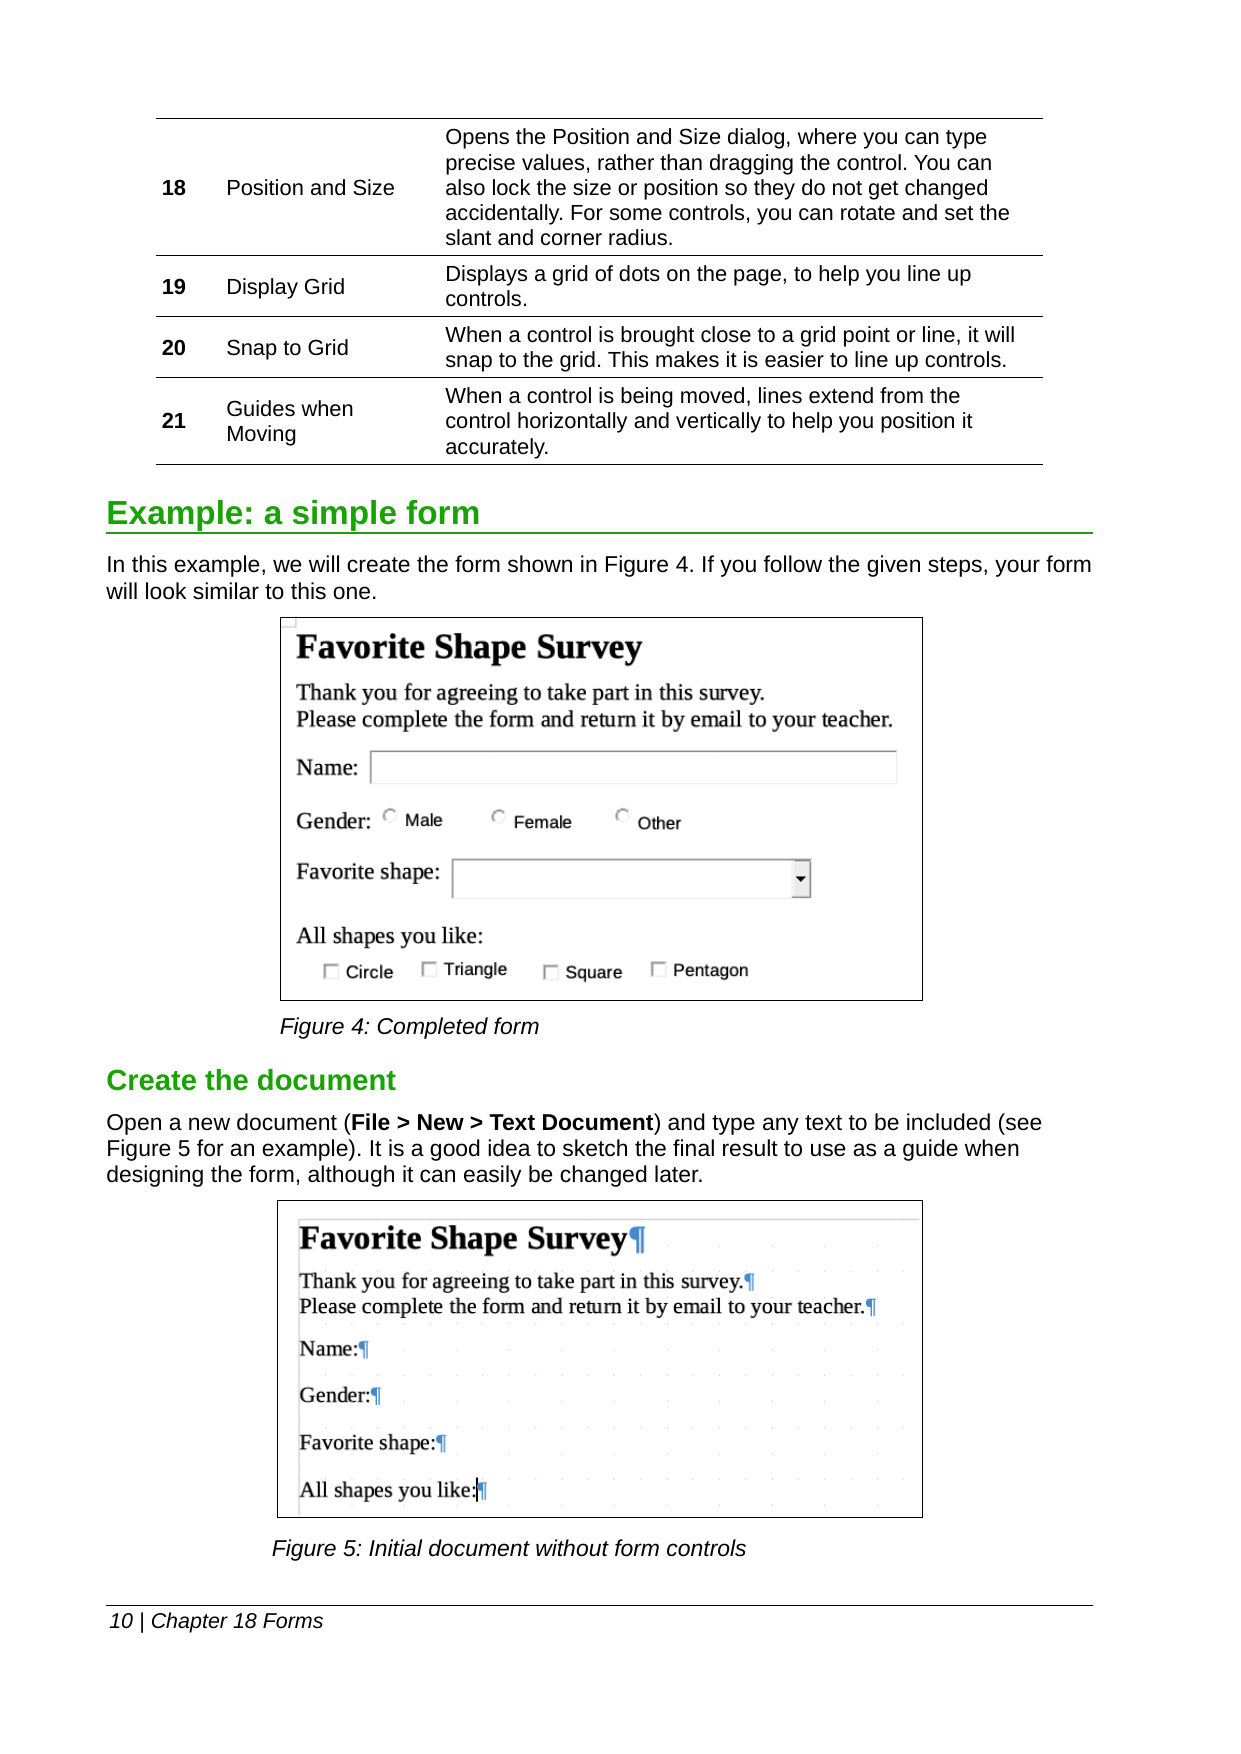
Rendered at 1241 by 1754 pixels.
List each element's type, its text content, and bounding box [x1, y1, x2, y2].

table_cell Opens the Position and Size dialog, where you can type precise values, rather than dragging the control. You can also lock the size or position so they do not get changed accidentally. For some controls, you can rotate and set the slant and corner radius. [434, 119, 1043, 255]
text Figure 5: Initial document without form controls [272, 1535, 927, 1561]
text In this example, we will create the form shown in Figure 4. If you follow the given steps, your form will look similar to this one. [106, 551, 1093, 604]
table_cell Position and Size [214, 119, 433, 255]
table_cell When a control is being moved, lines extend from the control horizontally and vertically to help you position it accurately. [434, 378, 1043, 463]
text Figure 4: Completed form [279, 1013, 919, 1039]
table_cell Display Grid [214, 256, 433, 316]
text Open a new document (File > New > Text Document) and type any text to be included (see Figure 5 for an example). It is a good idea to sketch the final result to use as a guide when designing the form, although it can easily be changed later. [106, 1108, 1093, 1187]
table_cell 20 [156, 317, 214, 377]
subtitle Example: a simple form [106, 493, 1093, 532]
table_cell Displays a grid of dots on the page, to help you line up controls. [434, 256, 1043, 316]
picture [281, 618, 920, 1000]
table_cell Guides when Moving [214, 378, 433, 463]
subtitle Create the document [106, 1063, 1093, 1097]
table_cell When a control is brought close to a grid point or line, it will snap to the grid. This makes it is easier to line up controls. [434, 317, 1043, 377]
table_cell Snap to Grid [214, 317, 433, 377]
table_cell 21 [156, 378, 214, 463]
table_cell 18 [156, 119, 214, 255]
table_cell 19 [156, 256, 214, 316]
picture [279, 1203, 920, 1515]
